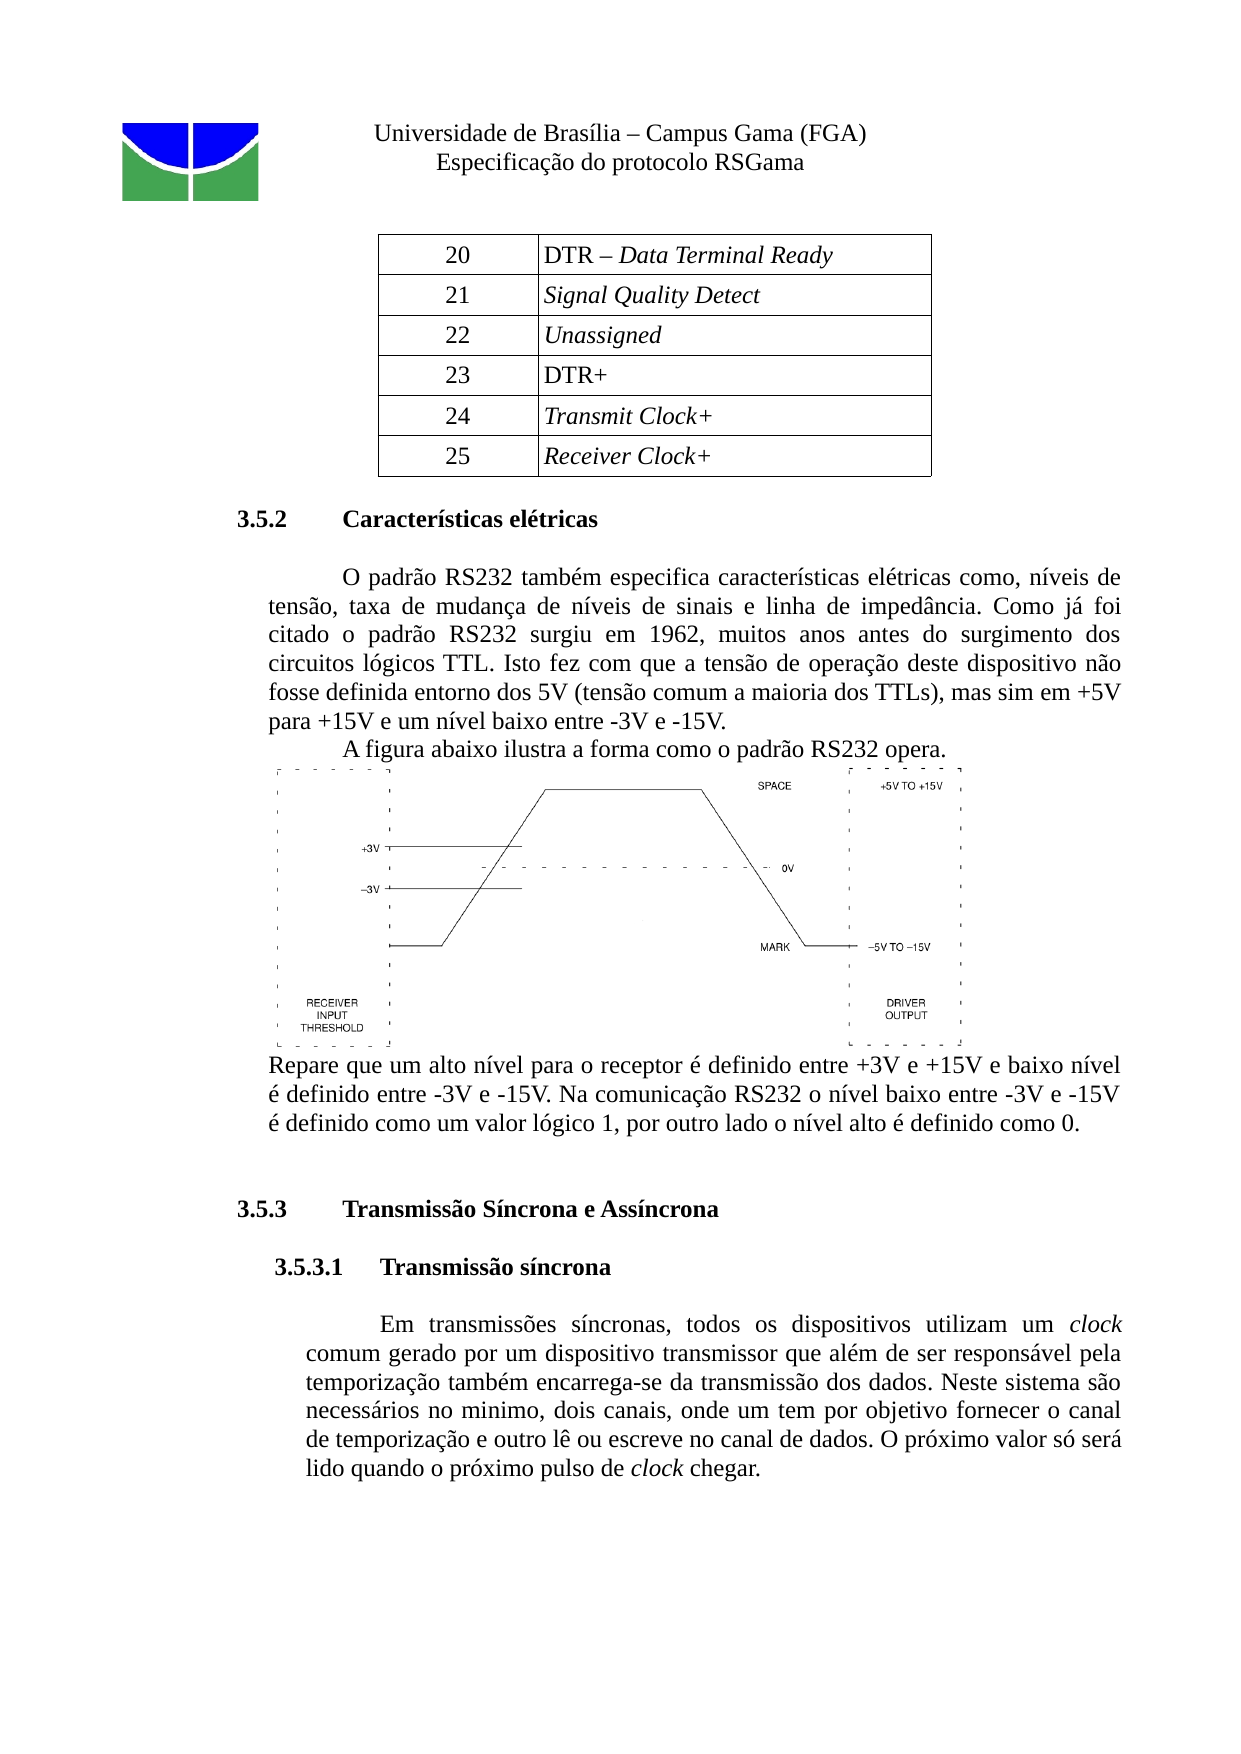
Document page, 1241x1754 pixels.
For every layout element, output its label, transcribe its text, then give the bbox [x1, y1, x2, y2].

picture [273, 763, 968, 1051]
table_cell Unassigned [539, 316, 931, 355]
list Características elétricas [231, 504, 1122, 533]
table_cell 23 [379, 356, 538, 395]
table_cell Signal Quality Detect [539, 275, 931, 314]
table_cell Receiver Clock+ [539, 436, 931, 476]
table_cell Transmit Clock+ [539, 396, 931, 435]
picture [122, 123, 259, 201]
table_cell 25 [379, 436, 538, 476]
list Transmissão Síncrona e Assíncrona [231, 1194, 1122, 1223]
table_cell DTR – Data Terminal Ready [539, 235, 931, 274]
table_cell 20 [379, 235, 538, 274]
list Em transmissões síncronas, todos os dispositivos utilizam um clock comum gerado por um dispositivo transmissor que além de ser responsável pela temporização também encarrega-se da transmissão dos dados. Neste sistema são necessários no minimo, dois canais, onde um tem por objetivo fornecer o canal de temporização e outro lê ou escreve no canal de dados. O próximo valor só será lido quando o próximo pulso de clock chegar. [268, 1309, 1122, 1482]
table_cell 24 [379, 396, 538, 435]
table_cell 21 [379, 275, 538, 314]
table_cell DTR+ [539, 356, 931, 395]
list Transmissão síncrona [268, 1252, 1122, 1280]
list O padrão RS232 também especifica características elétricas como, níveis de tensão, taxa de mudança de níveis de sinais e linha de impedância. Como já foi citado o padrão RS232 surgiu em 1962, muitos anos antes do surgimento dos circuitos lógicos TTL. Isto fez com que a tensão de operação deste dispositivo não fosse definida entorno dos 5V (tensão comum a maioria dos TTLs), mas sim em +5V para +15V e um nível baixo entre -3V e -15V. [231, 562, 1122, 734]
table_cell 22 [379, 316, 538, 355]
list A figura abaixo ilustra a forma como o padrão RS232 opera. [231, 734, 1122, 763]
list Repare que um alto nível para o receptor é definido entre +3V e +15V e baixo nível é definido entre -3V e -15V. Na comunicação RS232 o nível baixo entre -3V e -15V é definido como um valor lógico 1, por outro lado o nível alto é definido como 0. [231, 763, 1122, 1137]
